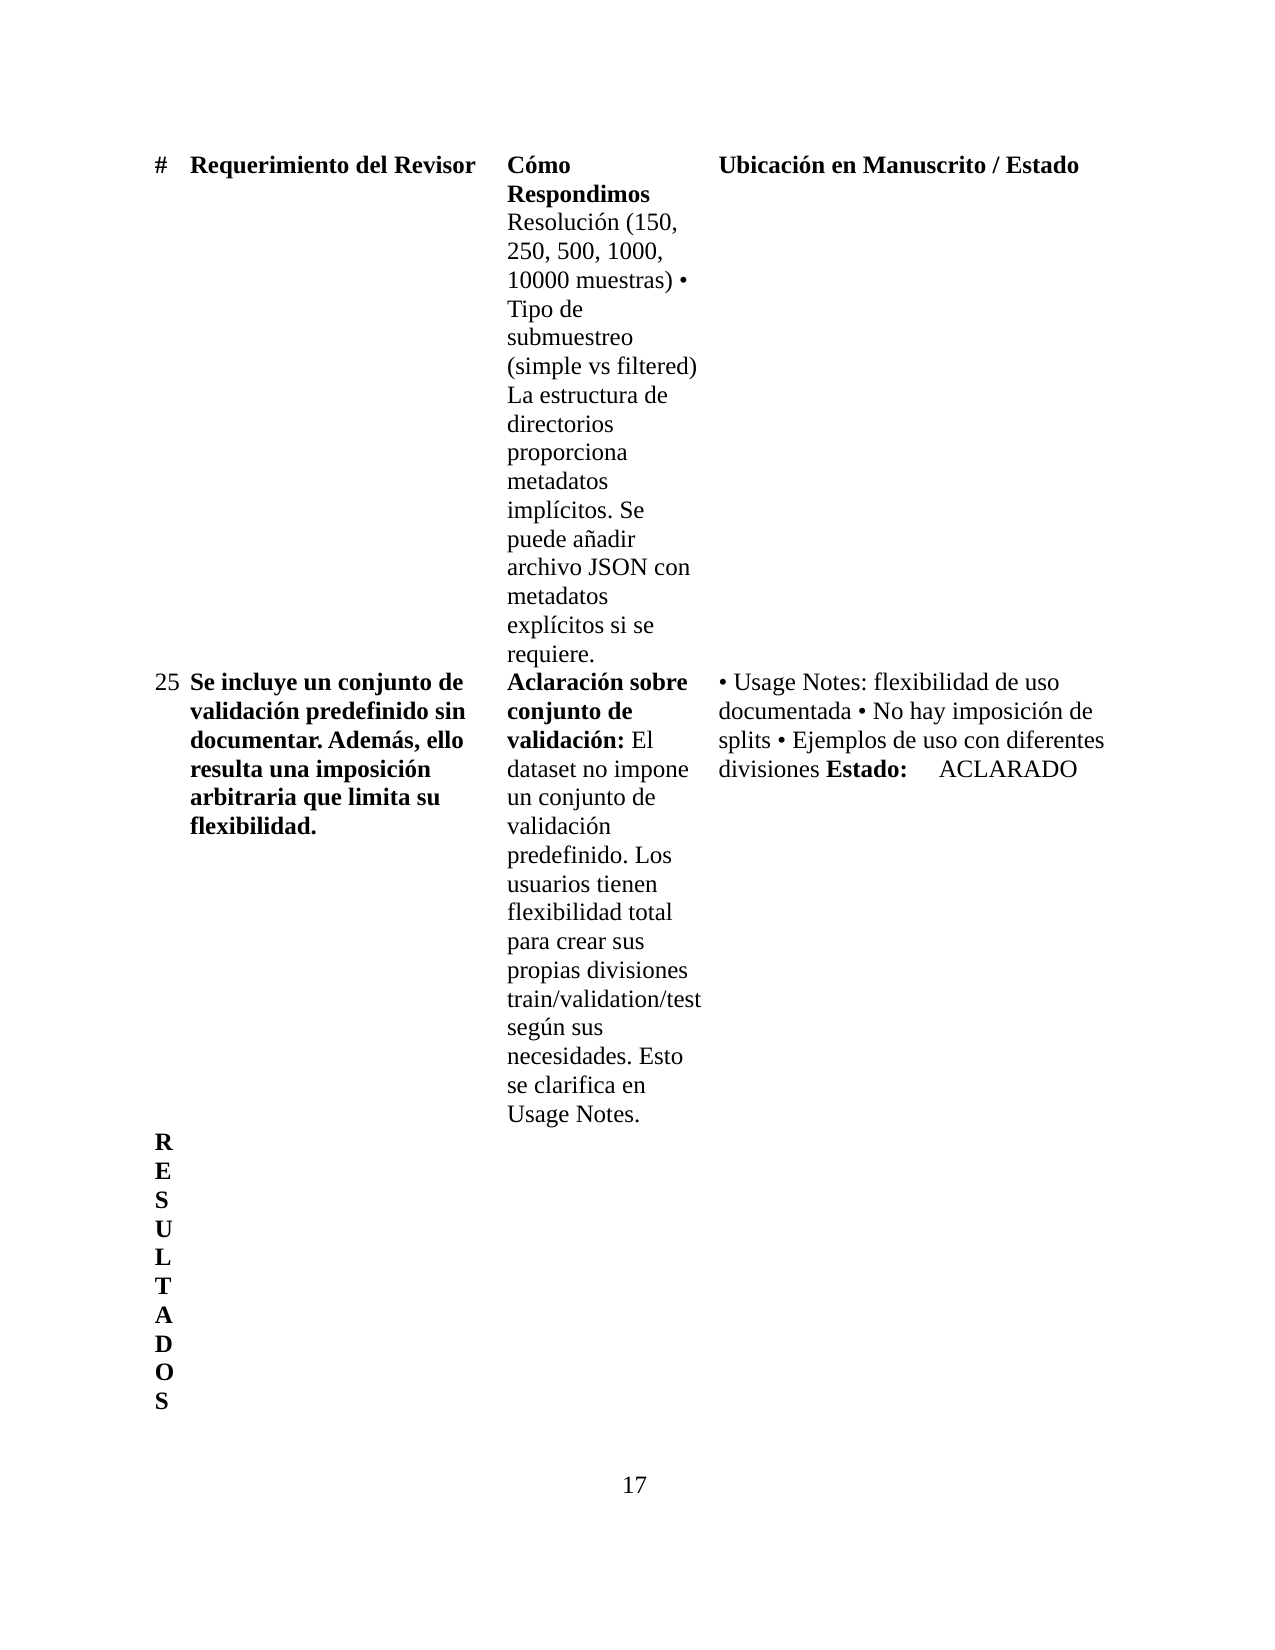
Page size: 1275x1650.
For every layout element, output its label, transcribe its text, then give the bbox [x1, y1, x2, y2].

table_cell Resolución (150, 250, 500, 1000, 10000 muestras) • Tipo de submuestreo (simple vs filtered) La estructura de directorios proporciona metadatos implícitos. Se puede añadir archivo JSON con metadatos explícitos si se requiere. [503, 208, 714, 667]
table_cell 25 [150, 668, 185, 1127]
table_cell [714, 208, 1125, 667]
table_header Cómo Respondimos [503, 150, 714, 207]
table_cell [185, 208, 502, 667]
table_header Ubicación en Manuscrito / Estado [714, 150, 1125, 207]
table_header # [150, 150, 185, 207]
table_header Requerimiento del Revisor [185, 150, 502, 207]
table_cell [503, 1128, 714, 1415]
table_cell [714, 1128, 1125, 1415]
table_cell • Usage Notes: flexibilidad de uso documentada • No hay imposición de splits • Ejemplos de uso con diferentes divisiones Estado: ✅ ACLARADO [714, 668, 1125, 1127]
table_cell Se incluye un conjunto de validación predefinido sin documentar. Además, ello resulta una imposición arbitraria que limita su flexibilidad. [185, 668, 502, 1127]
table_cell [150, 208, 185, 667]
table_cell [185, 1128, 502, 1415]
table_cell RESULTADOS [150, 1128, 185, 1415]
table_cell Aclaración sobre conjunto de validación: El dataset no impone un conjunto de validación predefinido. Los usuarios tienen flexibilidad total para crear sus propias divisiones train/validation/test según sus necesidades. Esto se clarifica en Usage Notes. [503, 668, 714, 1127]
